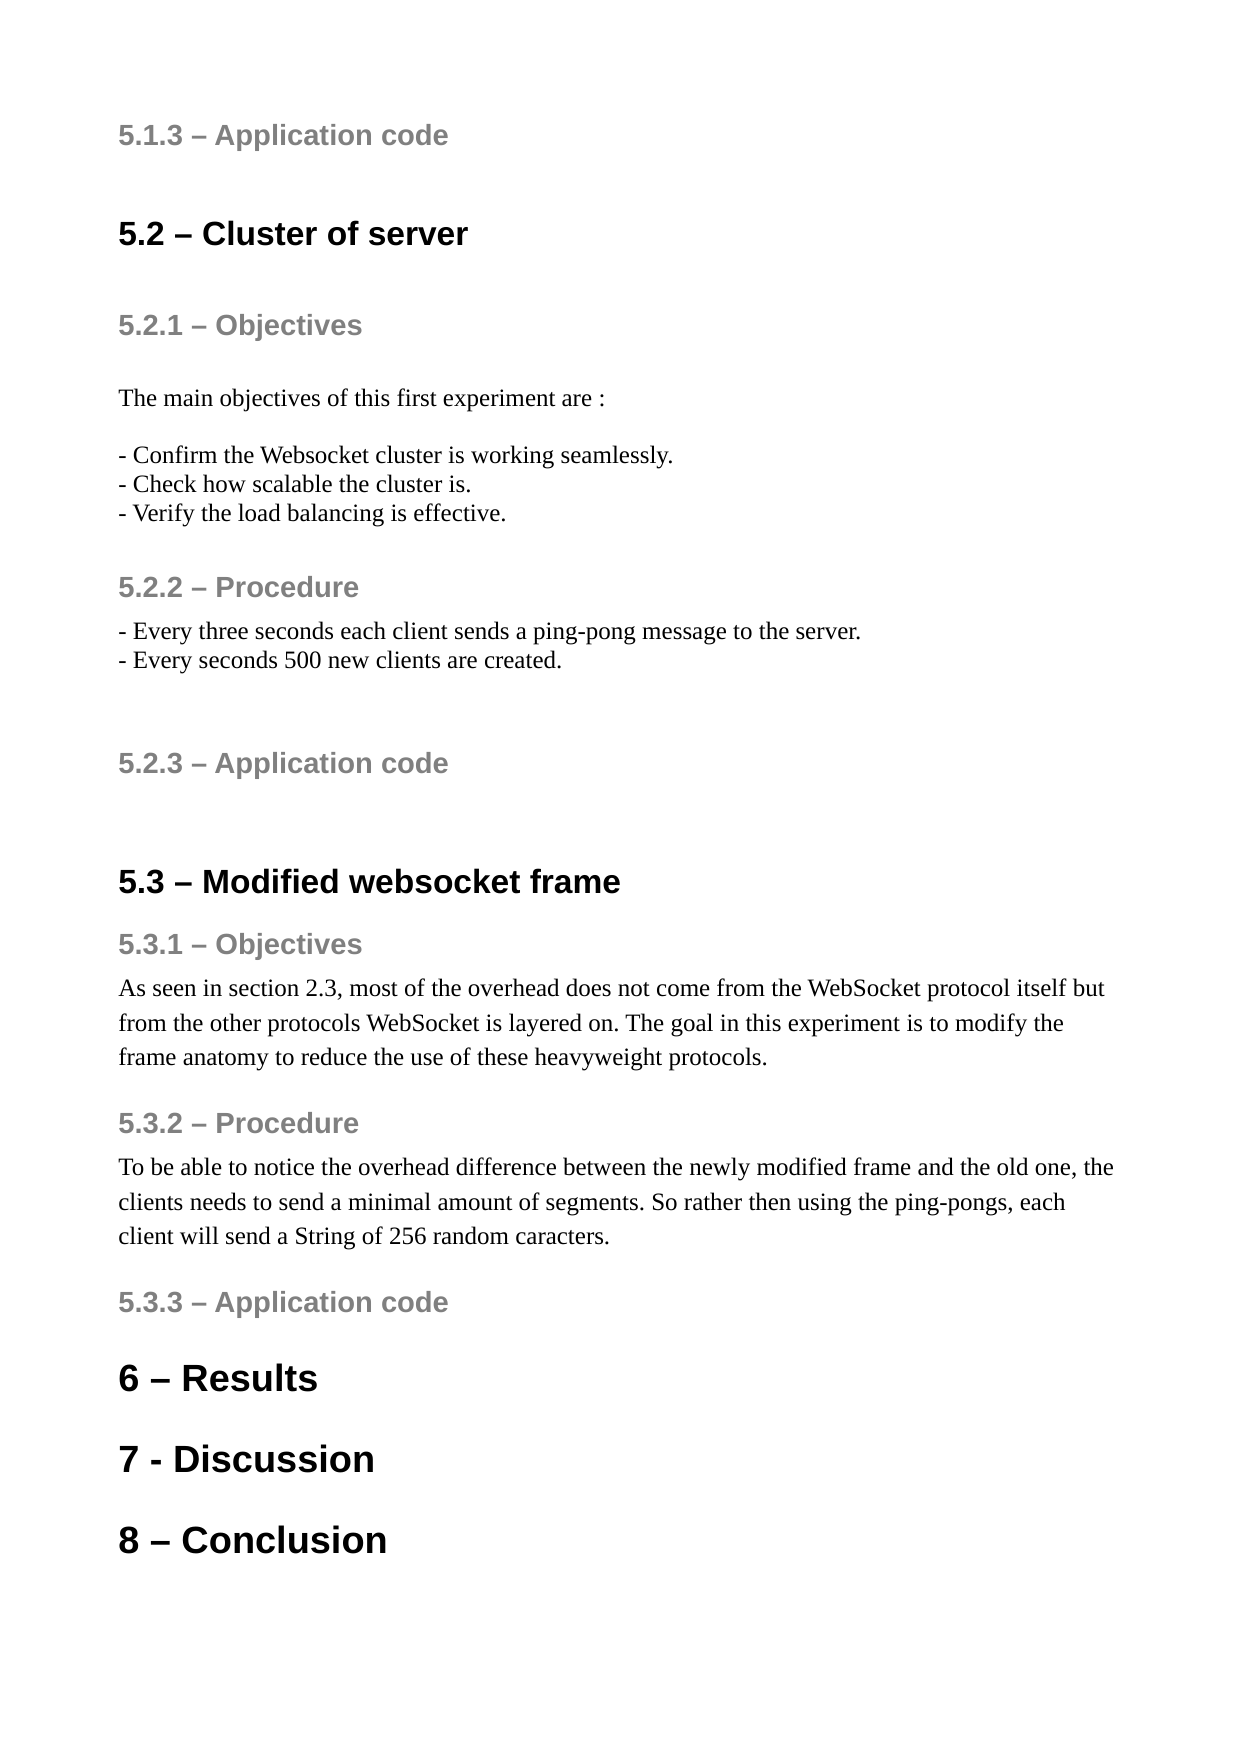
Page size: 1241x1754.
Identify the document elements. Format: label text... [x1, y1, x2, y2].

subtitle 5.3.1 – Objectives [118, 927, 1122, 961]
subtitle 5.2.2 – Procedure [118, 570, 1122, 604]
subtitle 5.2.1 – Objectives [118, 308, 1122, 342]
text The main objectives of this first experiment are : [118, 383, 1122, 412]
subtitle 5.3 – Modified websocket frame [118, 862, 1122, 900]
subtitle 5.2 – Cluster of server [118, 214, 1122, 252]
subtitle 5.1.3 – Application code [118, 118, 1122, 152]
text - Check how scalable the cluster is. [118, 469, 1122, 498]
subtitle 8 – Conclusion [118, 1518, 1122, 1562]
text To be able to notice the overhead difference between the newly modified frame and the old one, the clients needs to send a minimal amount of segments. So rather then using the ping-pongs, each client will send a String of 256 random caracters. [118, 1152, 1122, 1250]
subtitle 5.3.3 – Application code [118, 1285, 1122, 1318]
text As seen in section 2.3, most of the overhead does not come from the WebSocket protocol itself but from the other protocols WebSocket is layered on. The goal in this experiment is to modify the frame anatomy to reduce the use of these heavyweight protocols. [118, 973, 1122, 1071]
subtitle 5.2.3 – Application code [118, 746, 1122, 779]
subtitle 5.3.2 – Procedure [118, 1106, 1122, 1139]
text - Verify the load balancing is effective. [118, 498, 1122, 527]
text - Every seconds 500 new clients are created. [118, 645, 1122, 674]
subtitle 6 – Results [118, 1356, 1122, 1399]
text - Every three seconds each client sends a ping-pong message to the server. [118, 616, 1122, 645]
subtitle 7 - Discussion [118, 1437, 1122, 1481]
text - Confirm the Websocket cluster is working seamlessly. [118, 441, 1122, 469]
